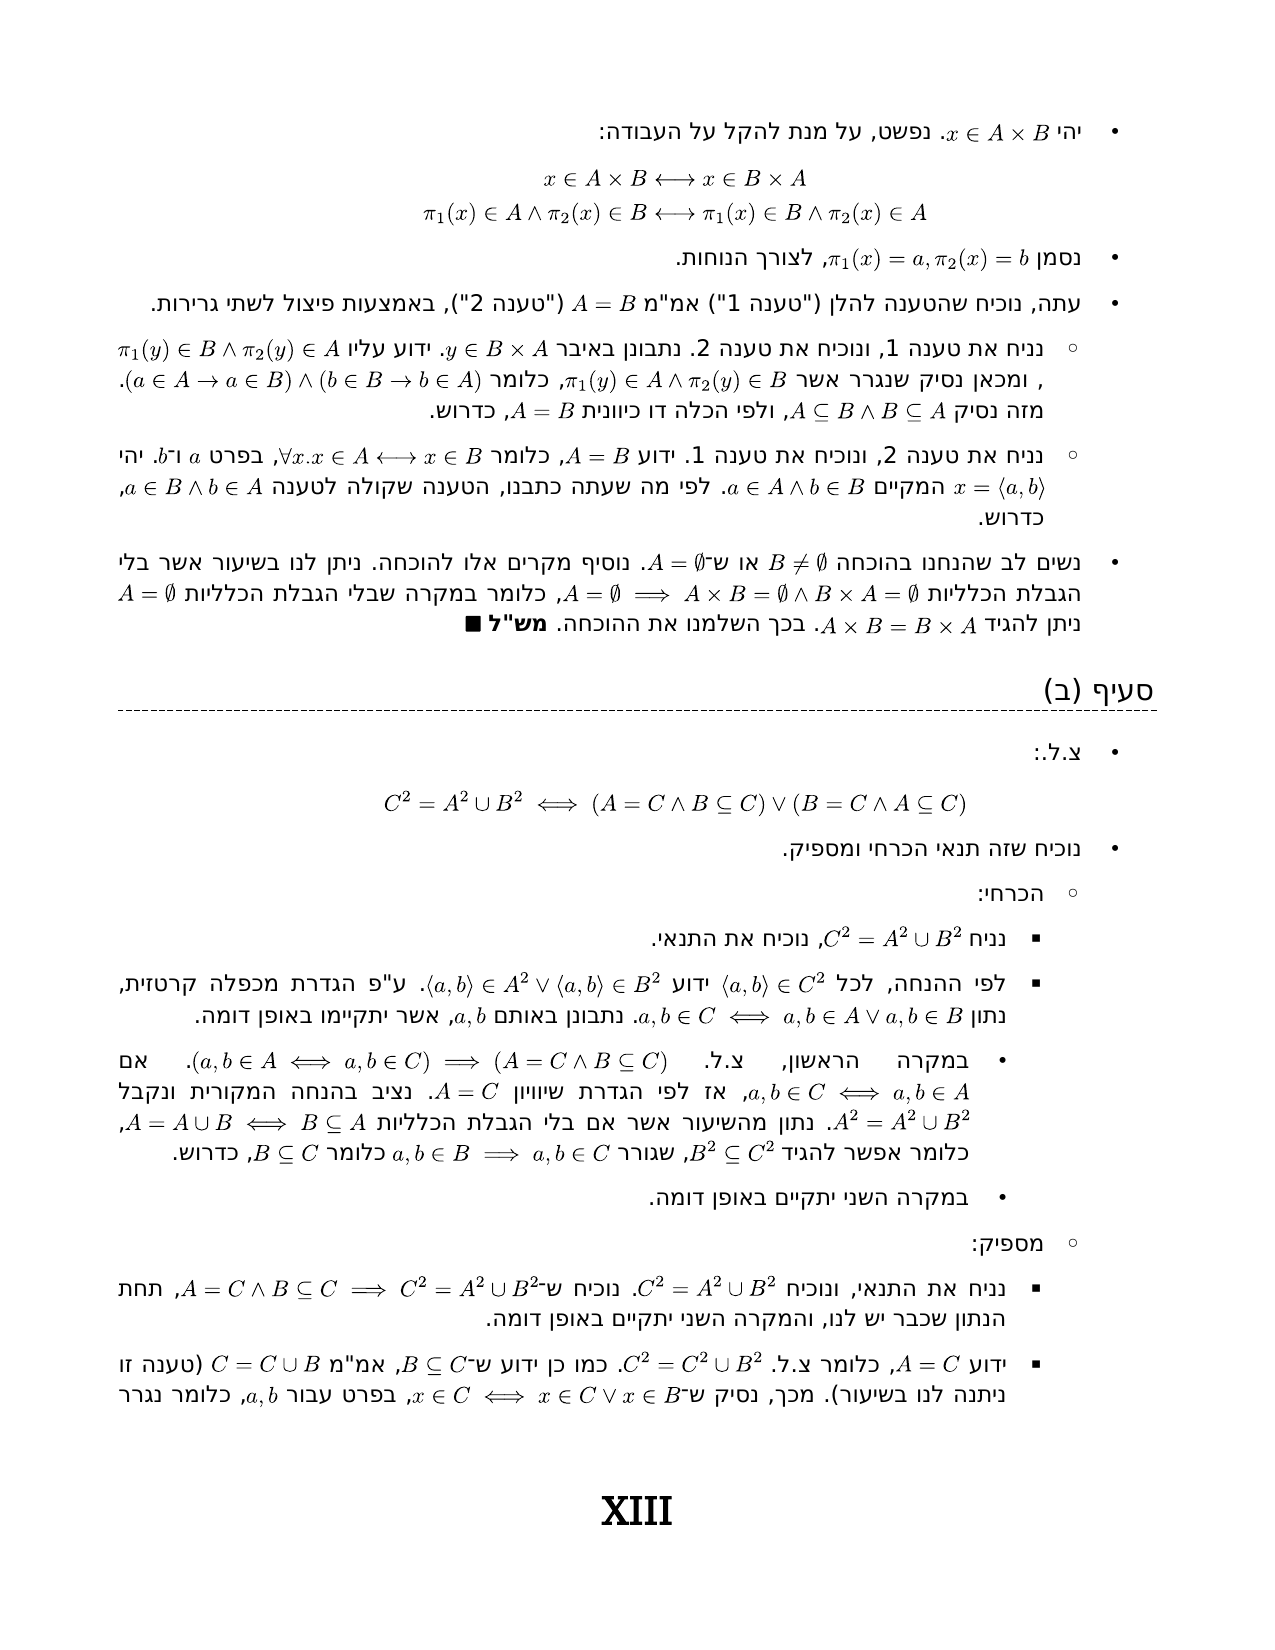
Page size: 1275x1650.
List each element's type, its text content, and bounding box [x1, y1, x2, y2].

list במקרה הראשון, צ.ל. . אם , אז לפי הגדרת שיוויון . נציב בהנחה המקורית ונקבל . נתון מהשיעור אשר אם בלי הגבלת הכלליות , כלומר אפשר להגיד , שגורר כלומר , כדרוש. [118, 1047, 1007, 1166]
list נניח את טענה 2, ונוכיח את טענה 1. ידוע , כלומר , בפרט ו־. יהי המקיים . לפי מה שעתה כתבנו, הטענה שקולה לטענה , כדרוש. [118, 442, 1082, 531]
list נניח את התנאי, ונוכיח . נוכיח ש־, תחת הנתון שכבר יש לנו, והמקרה השני יתקיים באופן דומה. [118, 1275, 1044, 1332]
list ידוע , כלומר צ.ל. . כמו כן ידוע ש־, אמ"מ (טענה זו ניתנה לנו בשיעור). מכך, נסיק ש־, בפרט עבור , כלומר נגרר [118, 1351, 1044, 1408]
list מספיק: [118, 1230, 1082, 1256]
list נניח את טענה 1, ונוכיח את טענה 2. נתבונן באיבר . ידוע עליו , ומכאן נסיק שנגרר אשר , כלומר . מזה נסיק , ולפי הכלה דו כיוונית , כדרוש. [118, 335, 1082, 424]
subtitle סעיף (ב) [118, 670, 1157, 710]
list נניח , נוכיח את התנאי. [118, 925, 1044, 952]
list יהי . נפשט, על מנת להקל על העבודה: [118, 118, 1119, 145]
list לפי ההנחה, לכל ידוע . ע"פ הגדרת מכפלה קרטזית, נתון . נתבונן באותם , אשר יתקיימו באופן דומה. [118, 971, 1044, 1028]
list במקרה השני יתקיים באופן דומה. [118, 1184, 1007, 1211]
list נוכיח שזה תנאי הכרחי ומספיק. [118, 835, 1119, 862]
list עתה, נוכיח שהטענה להלן ("טענה 1") אמ"מ ("טענה 2"), באמצעות פיצול לשתי גרירות. [118, 290, 1119, 316]
list צ.ל.: [118, 739, 1119, 766]
list נסמן , לצורך הנוחות. [118, 244, 1119, 271]
list הכרחי: [118, 880, 1082, 907]
list נשים לב שהנחנו בהוכחה או ש־. נוסיף מקרים אלו להוכחה. ניתן לנו בשיעור אשר בלי הגבלת הכלליות , כלומר במקרה שבלי הגבלת הכלליות ניתן להגיד . בכך השלמנו את ההוכחה. מש"ל [118, 549, 1119, 637]
